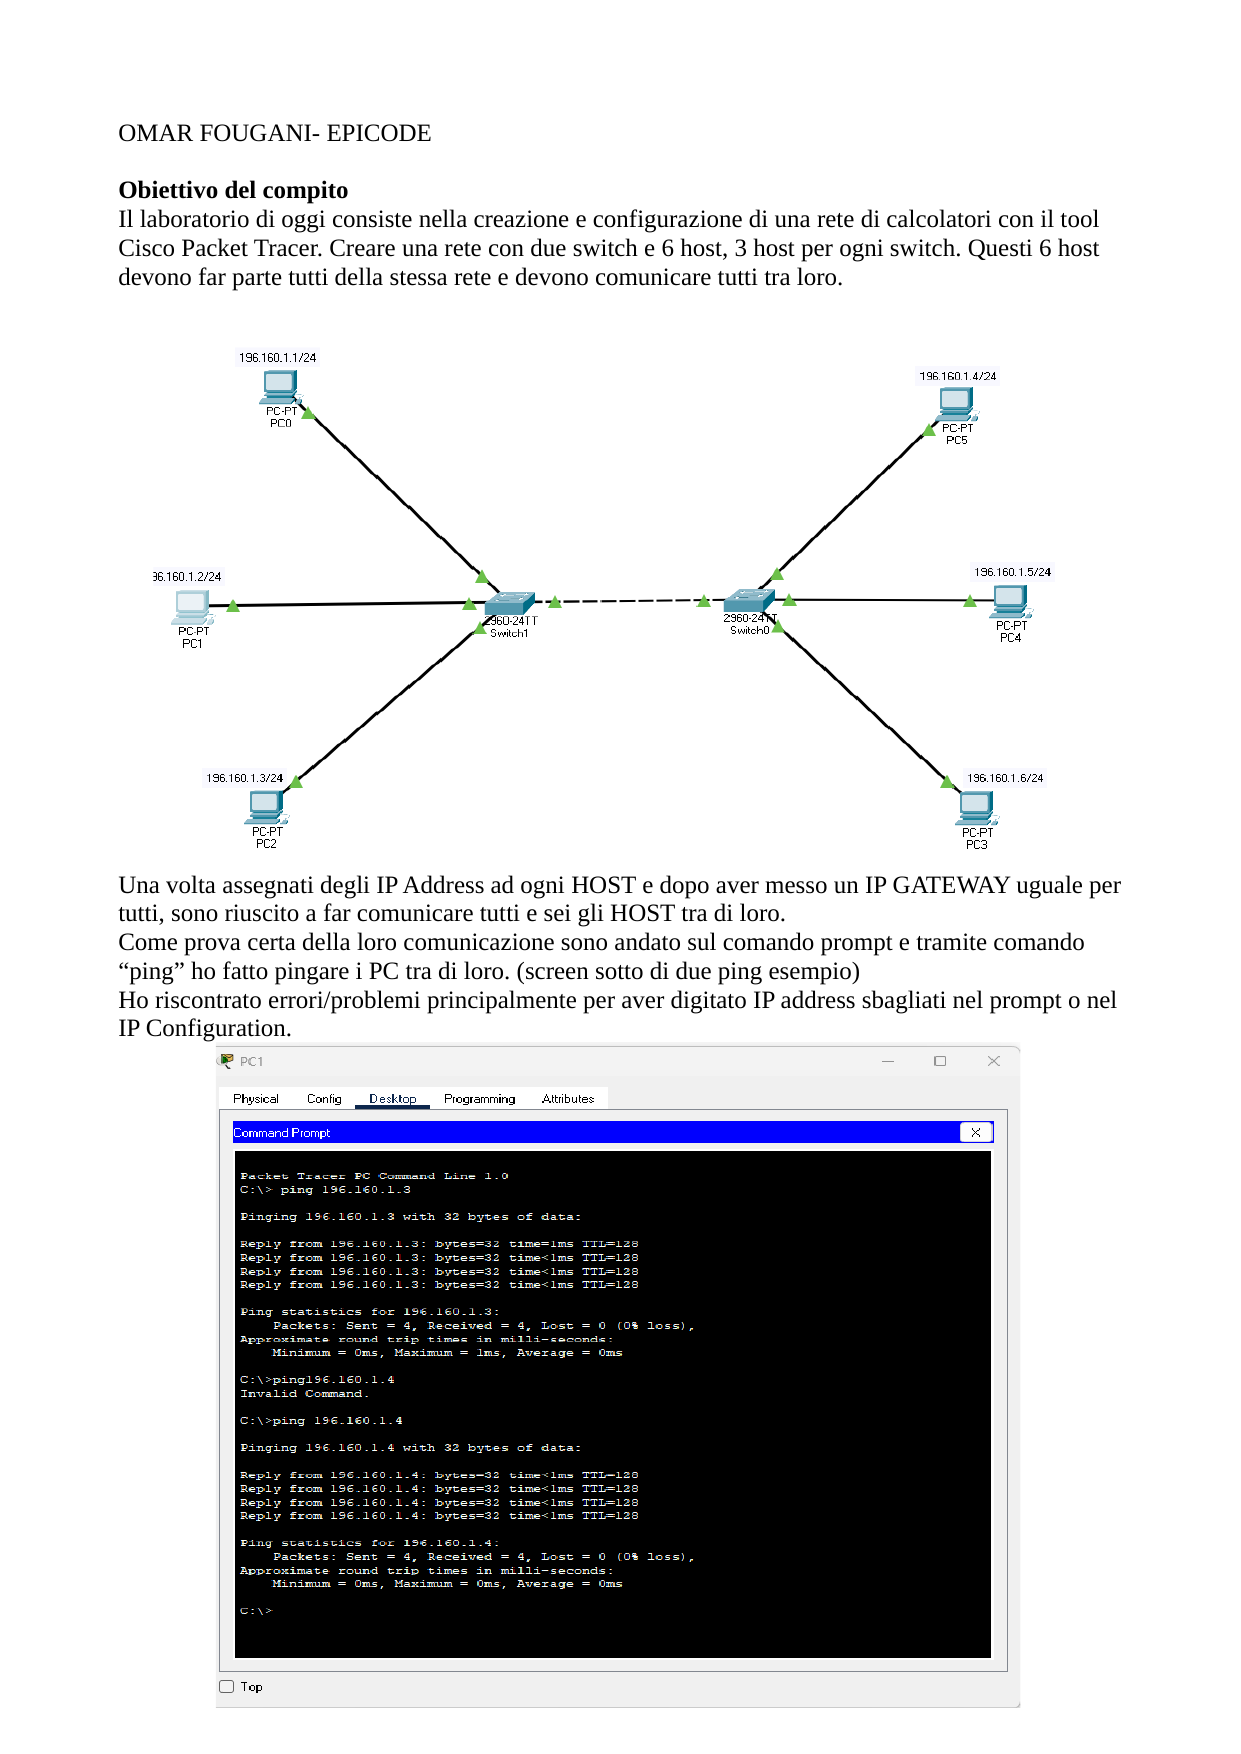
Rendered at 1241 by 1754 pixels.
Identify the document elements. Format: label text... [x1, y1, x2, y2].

text OMAR FOUGANI- EPICODE [118, 118, 1122, 147]
text Ho riscontrato errori/problemi principalmente per aver digitato IP address sbagliati nel prompt o nel IP Configuration. [118, 985, 1122, 1042]
text Come prova certa della loro comunicazione sono andato sul comando prompt e tramite comando “ping” ho fatto pingare i PC tra di loro. (screen sotto di due ping esempio) [118, 927, 1122, 985]
text Il laboratorio di oggi consiste nella creazione e configurazione di una rete di calcolatori con il tool Cisco Packet Tracer. Creare una rete con due switch e 6 host, 3 host per ogni switch. Questi 6 host devono far parte tutti della stessa rete e devono comunicare tutti tra loro. [118, 204, 1122, 291]
picture [215, 1042, 1021, 1708]
text Obiettivo del compito [118, 176, 1122, 204]
picture [153, 316, 1082, 870]
text Una volta assegnati degli IP Address ad ogni HOST e dopo aver messo un IP GATEWAY uguale per tutti, sono riuscito a far comunicare tutti e sei gli HOST tra di loro. [118, 291, 1122, 927]
